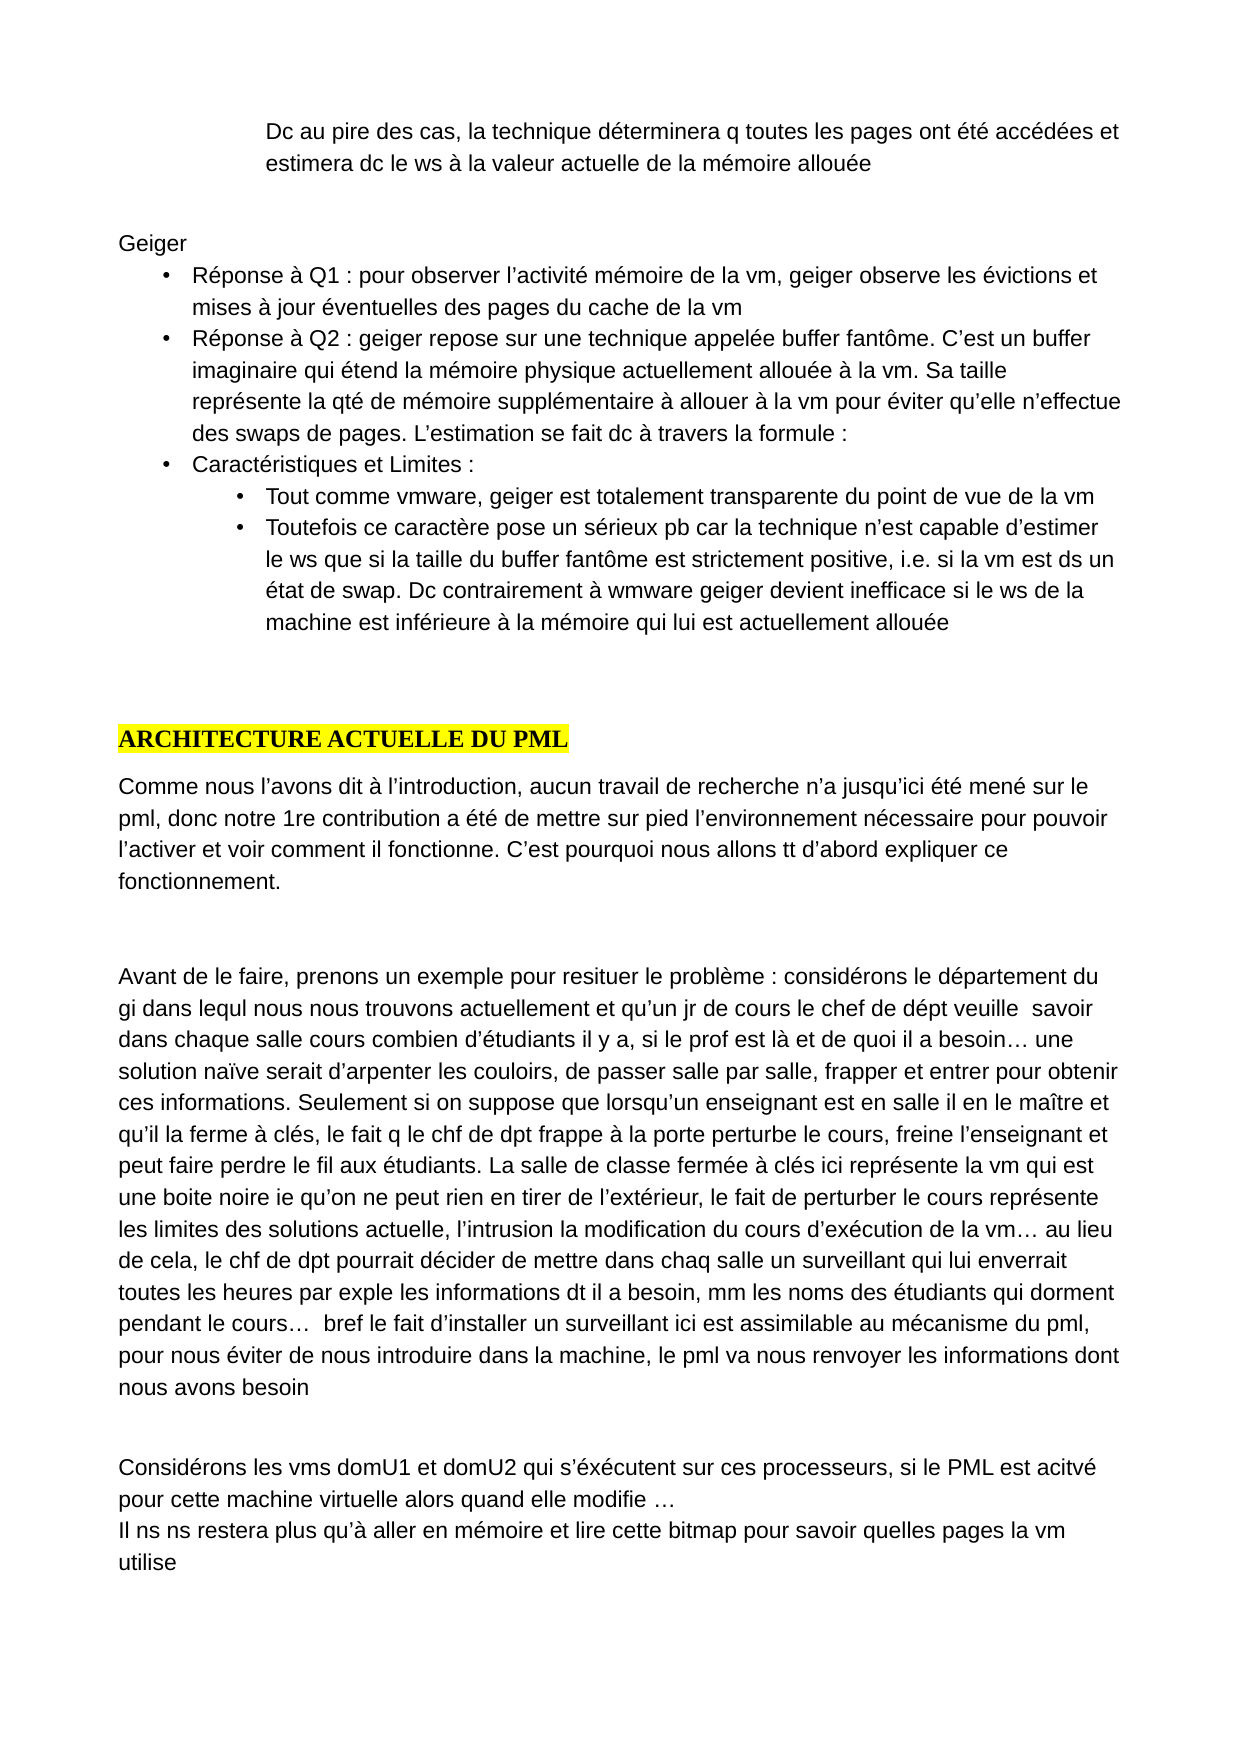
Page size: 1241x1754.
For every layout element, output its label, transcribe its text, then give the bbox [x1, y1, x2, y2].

text ARCHITECTURE ACTUELLE DU PML [118, 724, 1122, 753]
list Toutefois ce caractère pose un sérieux pb car la technique n’est capable d’estimer le ws que si la taille du buffer fantôme est strictement positive, i.e. si la vm est ds un état de swap. Dc contrairement à wmware geiger devient inefficace si le ws de la machine est inférieure à la mémoire qui lui est actuellement allouée [236, 514, 1122, 635]
text Il ns ns restera plus qu’à aller en mémoire et lire cette bitmap pour savoir quelles pages la vm utilise [118, 1517, 1122, 1575]
text Considérons les vms domU1 et domU2 qui s’éxécutent sur ces processeurs, si le PML est acitvé pour cette machine virtuelle alors quand elle modifie … [118, 1454, 1122, 1512]
text Geiger [118, 230, 1122, 257]
list Réponse à Q1 : pour observer l’activité mémoire de la vm, geiger observe les évictions et mises à jour éventuelles des pages du cache de la vm [162, 262, 1122, 320]
list Dc au pire des cas, la technique déterminera q toutes les pages ont été accédées et estimera dc le ws à la valeur actuelle de la mémoire allouée [236, 118, 1122, 176]
list Tout comme vmware, geiger est totalement transparente du point de vue de la vm [236, 483, 1122, 509]
list Caractéristiques et Limites : [162, 451, 1122, 478]
text Comme nous l’avons dit à l’introduction, aucun travail de recherche n’a jusqu’ici été mené sur le pml, donc notre 1re contribution a été de mettre sur pied l’environnement nécessaire pour pouvoir l’activer et voir comment il fonctionne. C’est pourquoi nous allons tt d’abord expliquer ce fonctionnement. [118, 773, 1122, 894]
text Avant de le faire, prenons un exemple pour resituer le problème : considérons le département du gi dans lequl nous nous trouvons actuellement et qu’un jr de cours le chef de dépt veuille savoir dans chaque salle cours combien d’étudiants il y a, si le prof est là et de quoi il a besoin… une solution naïve serait d’arpenter les couloirs, de passer salle par salle, frapper et entrer pour obtenir ces informations. Seulement si on suppose que lorsqu’un enseignant est en salle il en le maître et qu’il la ferme à clés, le fait q le chf de dpt frappe à la porte perturbe le cours, freine l’enseignant et peut faire perdre le fil aux étudiants. La salle de classe fermée à clés ici représente la vm qui est une boite noire ie qu’on ne peut rien en tirer de l’extérieur, le fait de perturber le cours représente les limites des solutions actuelle, l’intrusion la modification du cours d’exécution de la vm… au lieu de cela, le chf de dpt pourrait décider de mettre dans chaq salle un surveillant qui lui enverrait toutes les heures par exple les informations dt il a besoin, mm les noms des étudiants qui dorment pendant le cours… bref le fait d’installer un surveillant ici est assimilable au mécanisme du pml, pour nous éviter de nous introduire dans la machine, le pml va nous renvoyer les informations dont nous avons besoin [118, 963, 1122, 1400]
list Réponse à Q2 : geiger repose sur une technique appelée buffer fantôme. C’est un buffer imaginaire qui étend la mémoire physique actuellement allouée à la vm. Sa taille représente la qté de mémoire supplémentaire à allouer à la vm pour éviter qu’elle n’effectue des swaps de pages. L’estimation se fait dc à travers la formule : [162, 325, 1122, 446]
